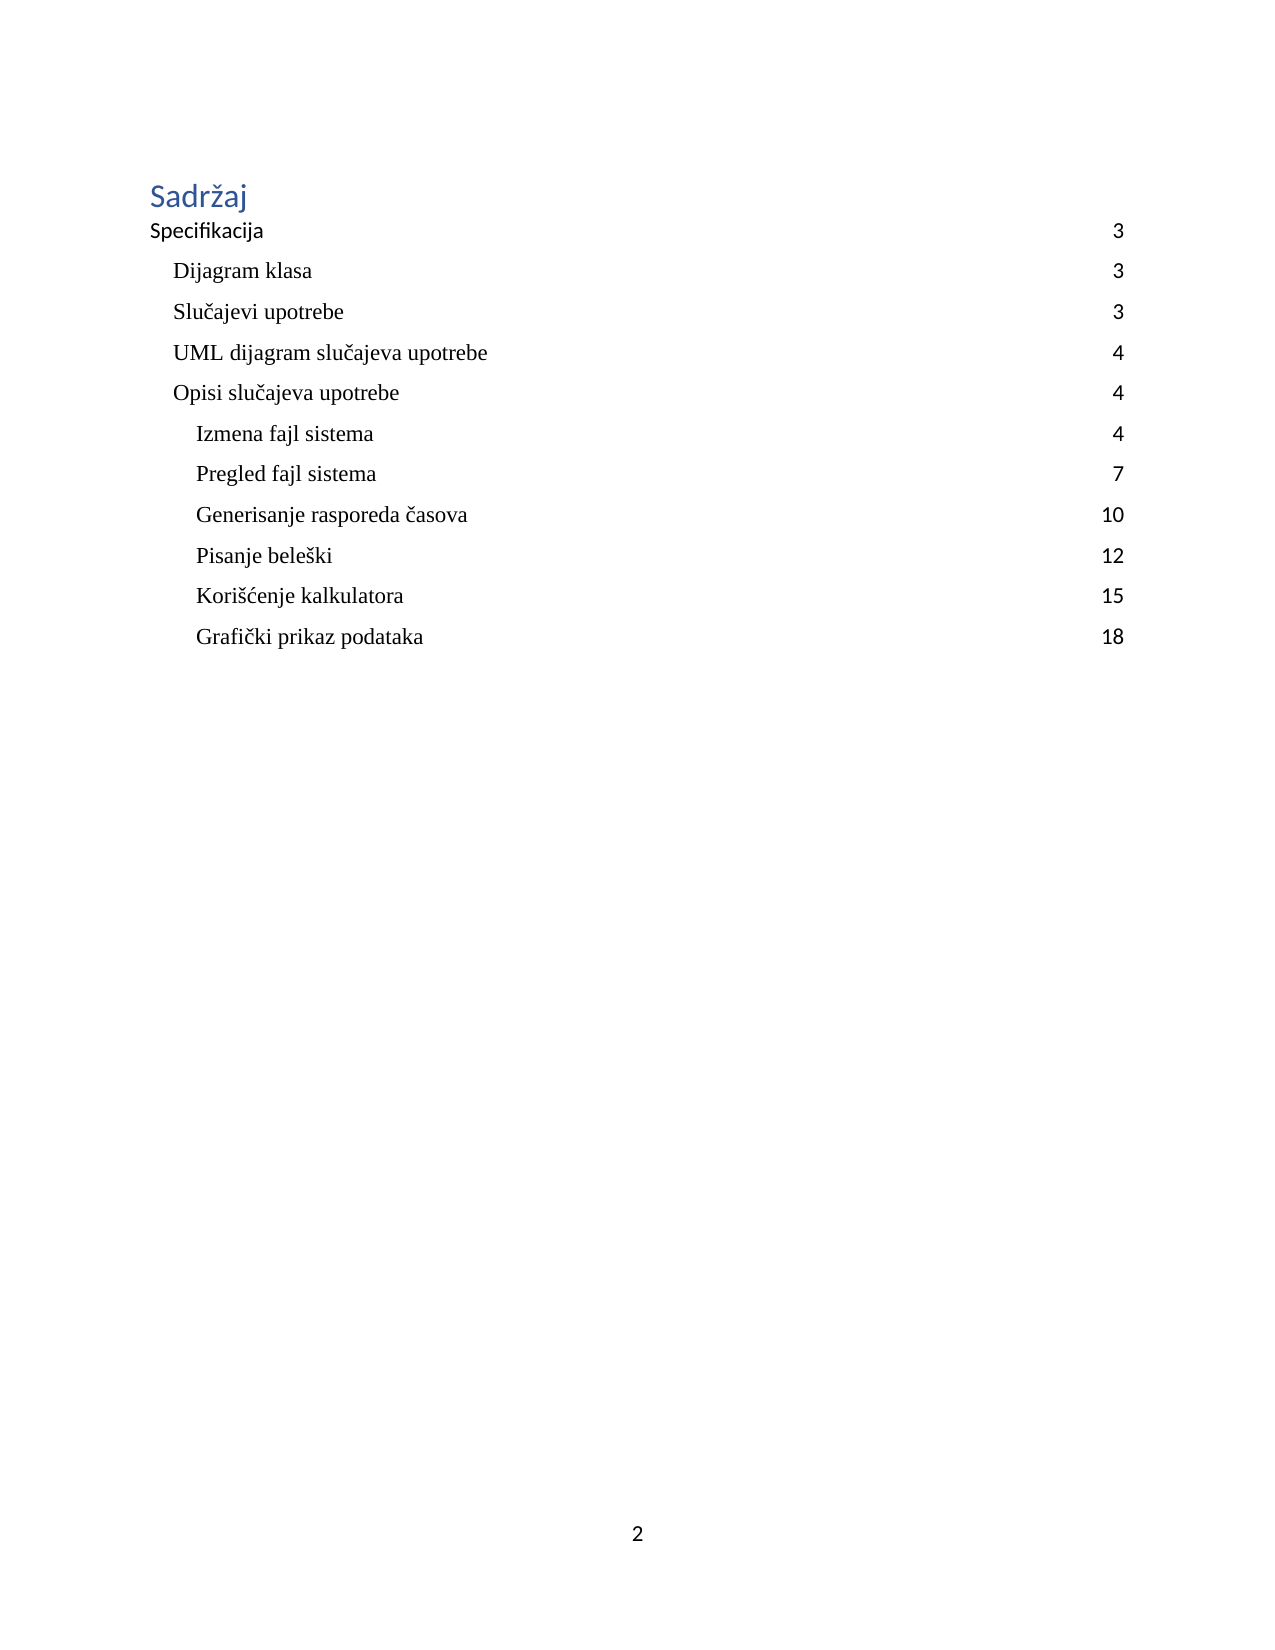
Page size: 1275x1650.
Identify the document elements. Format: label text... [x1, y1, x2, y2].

text Slučajevi upotrebe 3 [173, 297, 1125, 325]
text UML dijagram slučajeva upotrebe 4 [173, 338, 1125, 366]
text Pregled fajl sistema 7 [196, 459, 1125, 487]
text Specifikacija 3 [150, 216, 1125, 244]
text Izmena fajl sistema 4 [196, 419, 1125, 447]
text Dijagram klasa 3 [173, 256, 1125, 284]
text Grafički prikaz podataka 18 [196, 622, 1125, 650]
text Korišćenje kalkulatora 15 [196, 581, 1125, 609]
text Pisanje beleški 12 [196, 541, 1125, 569]
text Opisi slučajeva upotrebe 4 [173, 378, 1125, 406]
text Sadržaj [150, 175, 1125, 216]
text Generisanje rasporeda časova 10 [196, 500, 1125, 528]
